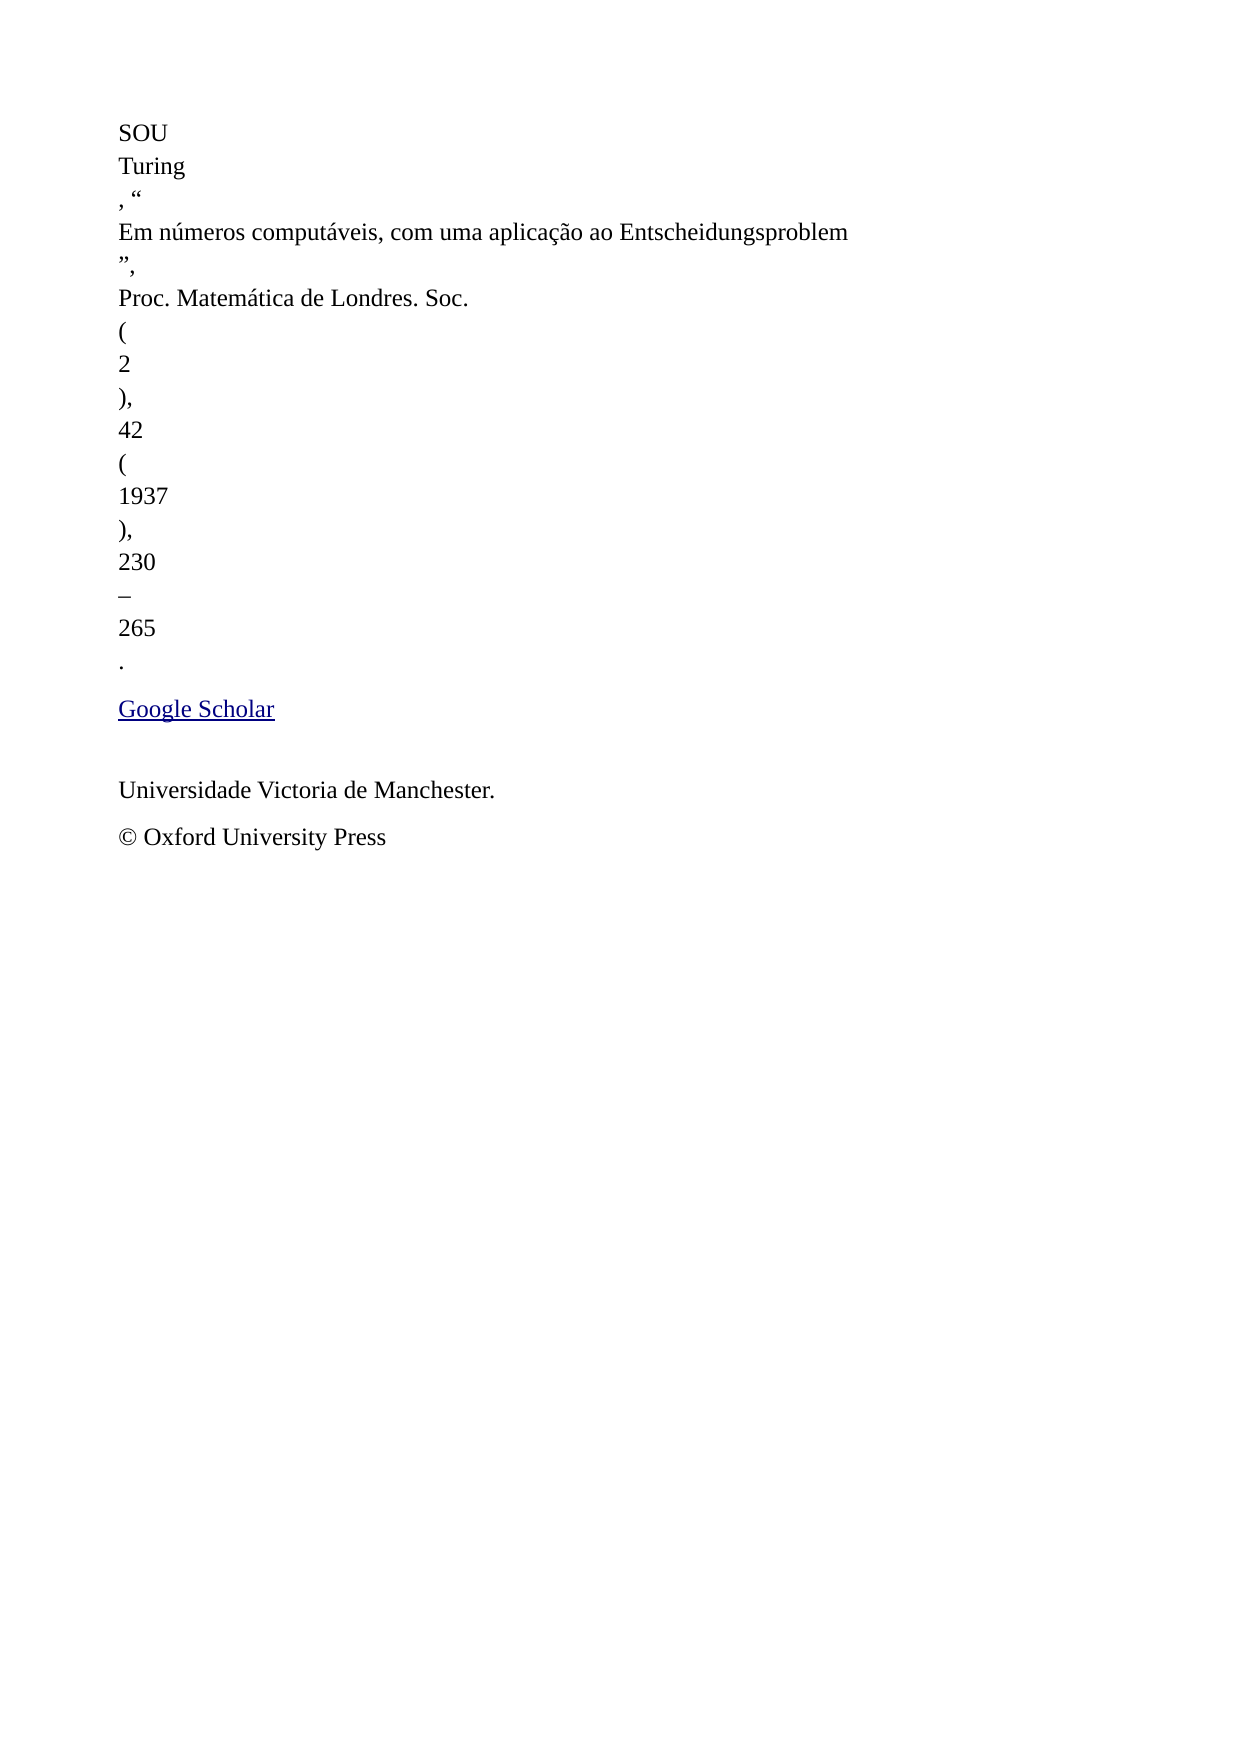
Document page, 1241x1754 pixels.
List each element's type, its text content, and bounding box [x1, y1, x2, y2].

text Universidade Victoria de Manchester. [118, 775, 1122, 803]
text – [118, 580, 1122, 609]
text 2 [118, 349, 1122, 378]
text 1937 [118, 481, 1122, 510]
text 230 [118, 547, 1122, 576]
text Proc. Matemática de Londres. Soc. [118, 283, 1122, 312]
text Google Scholar [118, 694, 1122, 723]
text ( [118, 316, 1122, 345]
text ), [118, 514, 1122, 543]
text 42 [118, 415, 1122, 444]
text 265 [118, 613, 1122, 642]
text Turing [118, 151, 1122, 180]
text ”, [118, 250, 1122, 279]
text . [118, 646, 1122, 675]
text , “ [118, 184, 1122, 213]
text ( [118, 448, 1122, 477]
text ), [118, 382, 1122, 411]
text © Oxford University Press [118, 822, 1122, 851]
text SOU [118, 118, 1122, 147]
text Em números computáveis, com uma aplicação ao Entscheidungsproblem [118, 217, 1122, 246]
